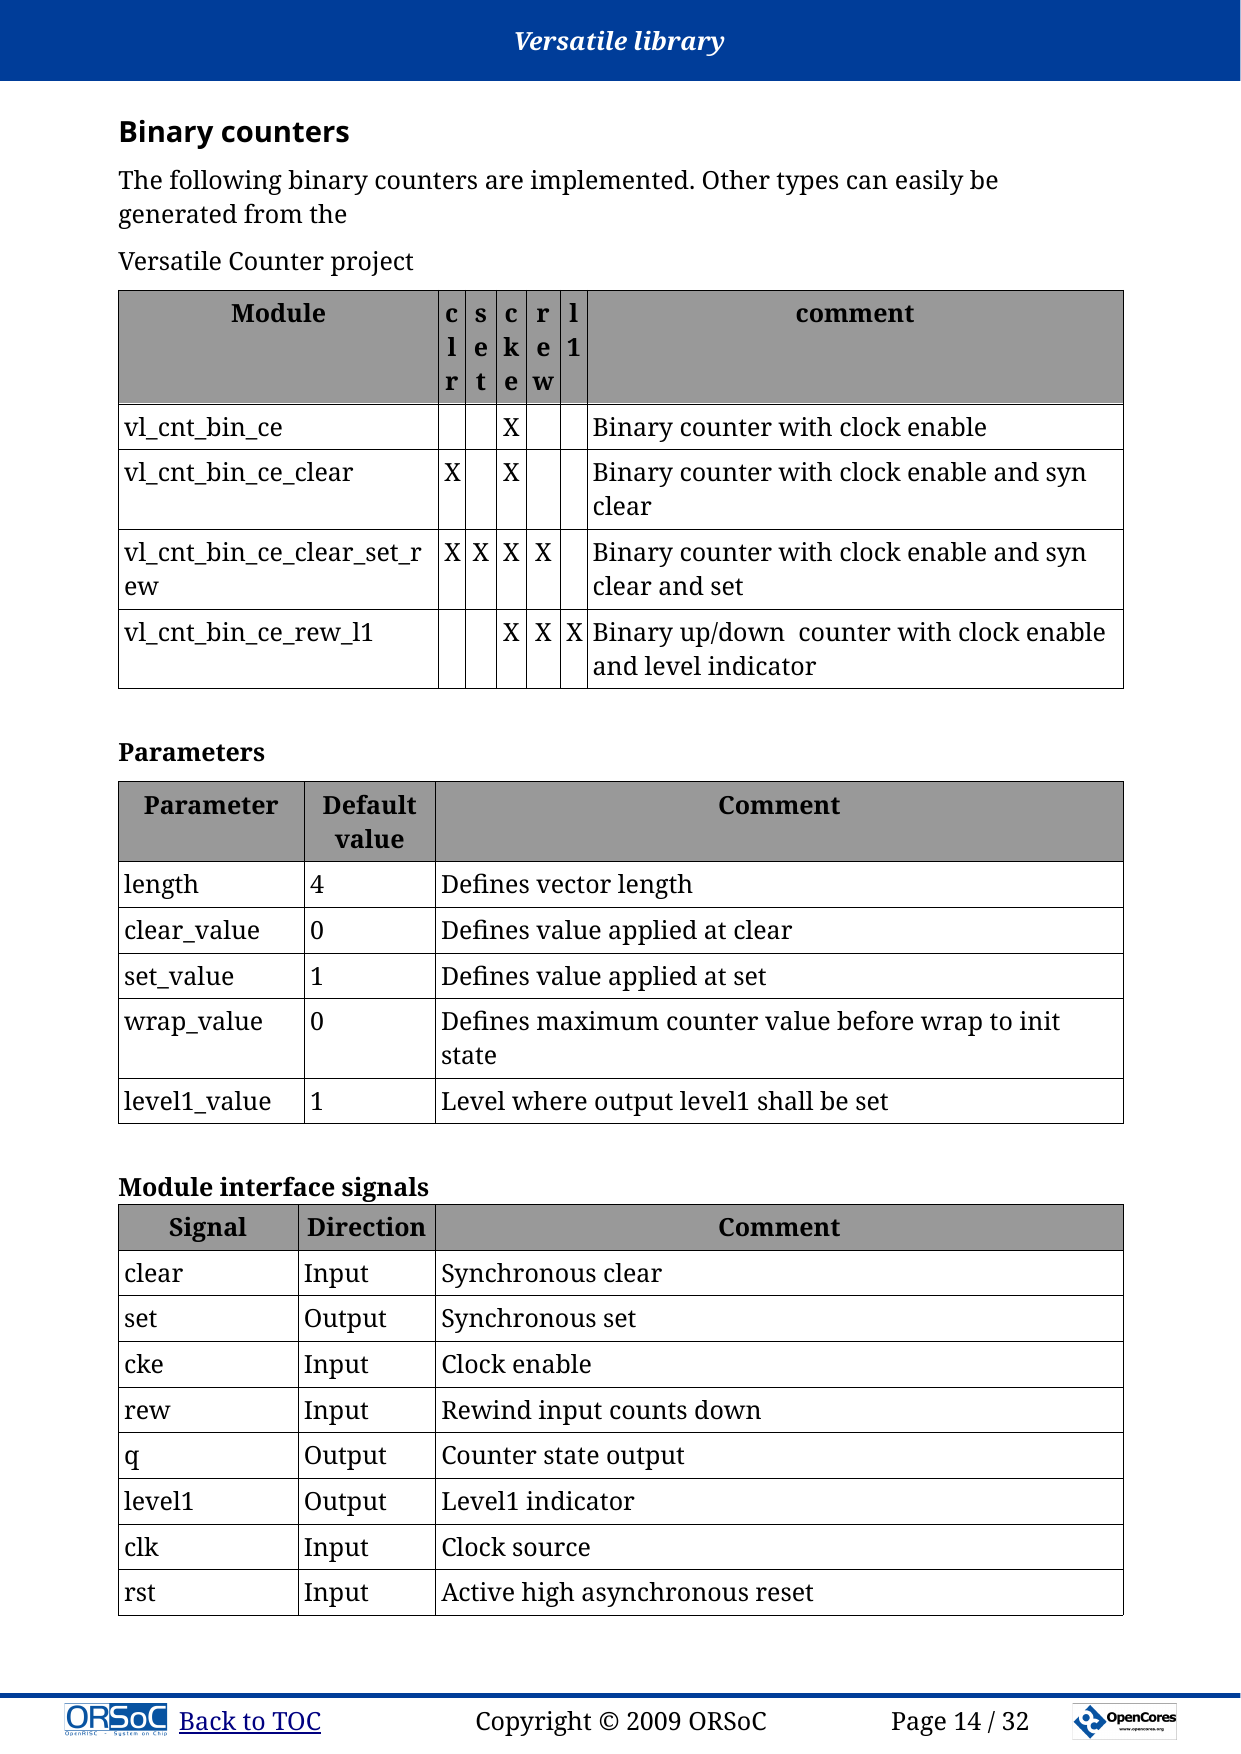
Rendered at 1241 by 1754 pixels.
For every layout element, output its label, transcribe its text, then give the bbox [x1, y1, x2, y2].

table_cell Rewind input counts down [436, 1388, 1123, 1432]
table_cell clear [119, 1251, 298, 1295]
table_cell Input [299, 1251, 435, 1295]
table_cell X [439, 450, 465, 529]
table_header Parameter [119, 782, 304, 861]
table_cell [527, 405, 560, 449]
table_header clr [439, 291, 465, 403]
table_cell Input [299, 1525, 435, 1569]
table_cell q [119, 1433, 298, 1478]
table_cell [439, 610, 465, 688]
table_header comment [588, 291, 1123, 403]
table_cell Input [299, 1388, 435, 1432]
table_header Comment [436, 1205, 1123, 1250]
table_cell 1 [305, 1079, 435, 1123]
table_cell level1 [119, 1479, 298, 1523]
table_cell [466, 405, 496, 449]
table_cell Output [299, 1433, 435, 1478]
table_cell set_value [119, 954, 304, 998]
table_cell X [497, 450, 526, 529]
table_cell X [527, 610, 560, 688]
table_cell Level1 indicator [436, 1479, 1123, 1523]
picture [1072, 1703, 1177, 1740]
table_cell rst [119, 1570, 298, 1615]
table_cell X [439, 530, 465, 608]
table_cell Defines value applied at set [436, 954, 1123, 998]
table_header l1 [561, 291, 587, 403]
table_cell rew [119, 1388, 298, 1432]
table_header Direction [299, 1205, 435, 1250]
picture [64, 1703, 168, 1736]
table_cell 4 [305, 862, 435, 907]
table_cell vl_cnt_bin_ce [119, 405, 438, 449]
table_header Default value [305, 782, 435, 861]
table_cell X [497, 405, 526, 449]
text Versatile Counter project [118, 243, 1122, 277]
table_header Module [119, 291, 438, 403]
table_cell Output [299, 1296, 435, 1341]
table_cell X [527, 530, 560, 608]
table_cell Binary counter with clock enable [588, 405, 1123, 449]
table_cell X [497, 610, 526, 688]
table_cell length [119, 862, 304, 907]
table_cell Output [299, 1479, 435, 1523]
table_cell [561, 530, 587, 608]
table_cell vl_cnt_bin_ce_clear_set_rew [119, 530, 438, 608]
subtitle Binary counters [118, 111, 1122, 151]
table_cell Binary counter with clock enable and syn clear and set [588, 530, 1123, 608]
table_cell clk [119, 1525, 298, 1569]
table_header rew [527, 291, 560, 403]
table_cell Synchronous clear [436, 1251, 1123, 1295]
table_cell level1_value [119, 1079, 304, 1123]
table_header Signal [119, 1205, 298, 1250]
table_cell [561, 450, 587, 529]
table_cell Input [299, 1570, 435, 1615]
table_cell Counter state output [436, 1433, 1123, 1478]
table_cell set [119, 1296, 298, 1341]
table_header set [466, 291, 496, 403]
table_cell X [561, 610, 587, 688]
table_cell Active high asynchronous reset [436, 1570, 1123, 1615]
table_cell Defines value applied at clear [436, 908, 1123, 952]
table_header cke [497, 291, 526, 403]
table_cell Level where output level1 shall be set [436, 1079, 1123, 1123]
table_cell 0 [305, 908, 435, 952]
table_cell [527, 450, 560, 529]
table_cell vl_cnt_bin_ce_rew_l1 [119, 610, 438, 688]
table_cell Binary counter with clock enable and syn clear [588, 450, 1123, 529]
table_cell cke [119, 1342, 298, 1387]
table_cell Synchronous set [436, 1296, 1123, 1341]
table_cell vl_cnt_bin_ce_clear [119, 450, 438, 529]
table_cell clear_value [119, 908, 304, 952]
table_cell [439, 405, 465, 449]
table_header Comment [436, 782, 1123, 861]
table_cell Input [299, 1342, 435, 1387]
table_cell Binary up/down counter with clock enable and level indicator [588, 610, 1123, 688]
text The following binary counters are implemented. Other types can easily be generated from the [118, 163, 1122, 231]
table_cell [561, 405, 587, 449]
table_cell Defines maximum counter value before wrap to init state [436, 999, 1123, 1078]
text Module interface signals [118, 1170, 1122, 1204]
table_cell X [497, 530, 526, 608]
table_cell [466, 450, 496, 529]
table_cell wrap_value [119, 999, 304, 1078]
table_cell [466, 610, 496, 688]
table_cell Clock source [436, 1525, 1123, 1569]
table_cell 1 [305, 954, 435, 998]
table_cell Defines vector length [436, 862, 1123, 907]
table_cell X [466, 530, 496, 608]
text Parameters [118, 735, 1122, 769]
table_cell 0 [305, 999, 435, 1078]
table_cell Clock enable [436, 1342, 1123, 1387]
